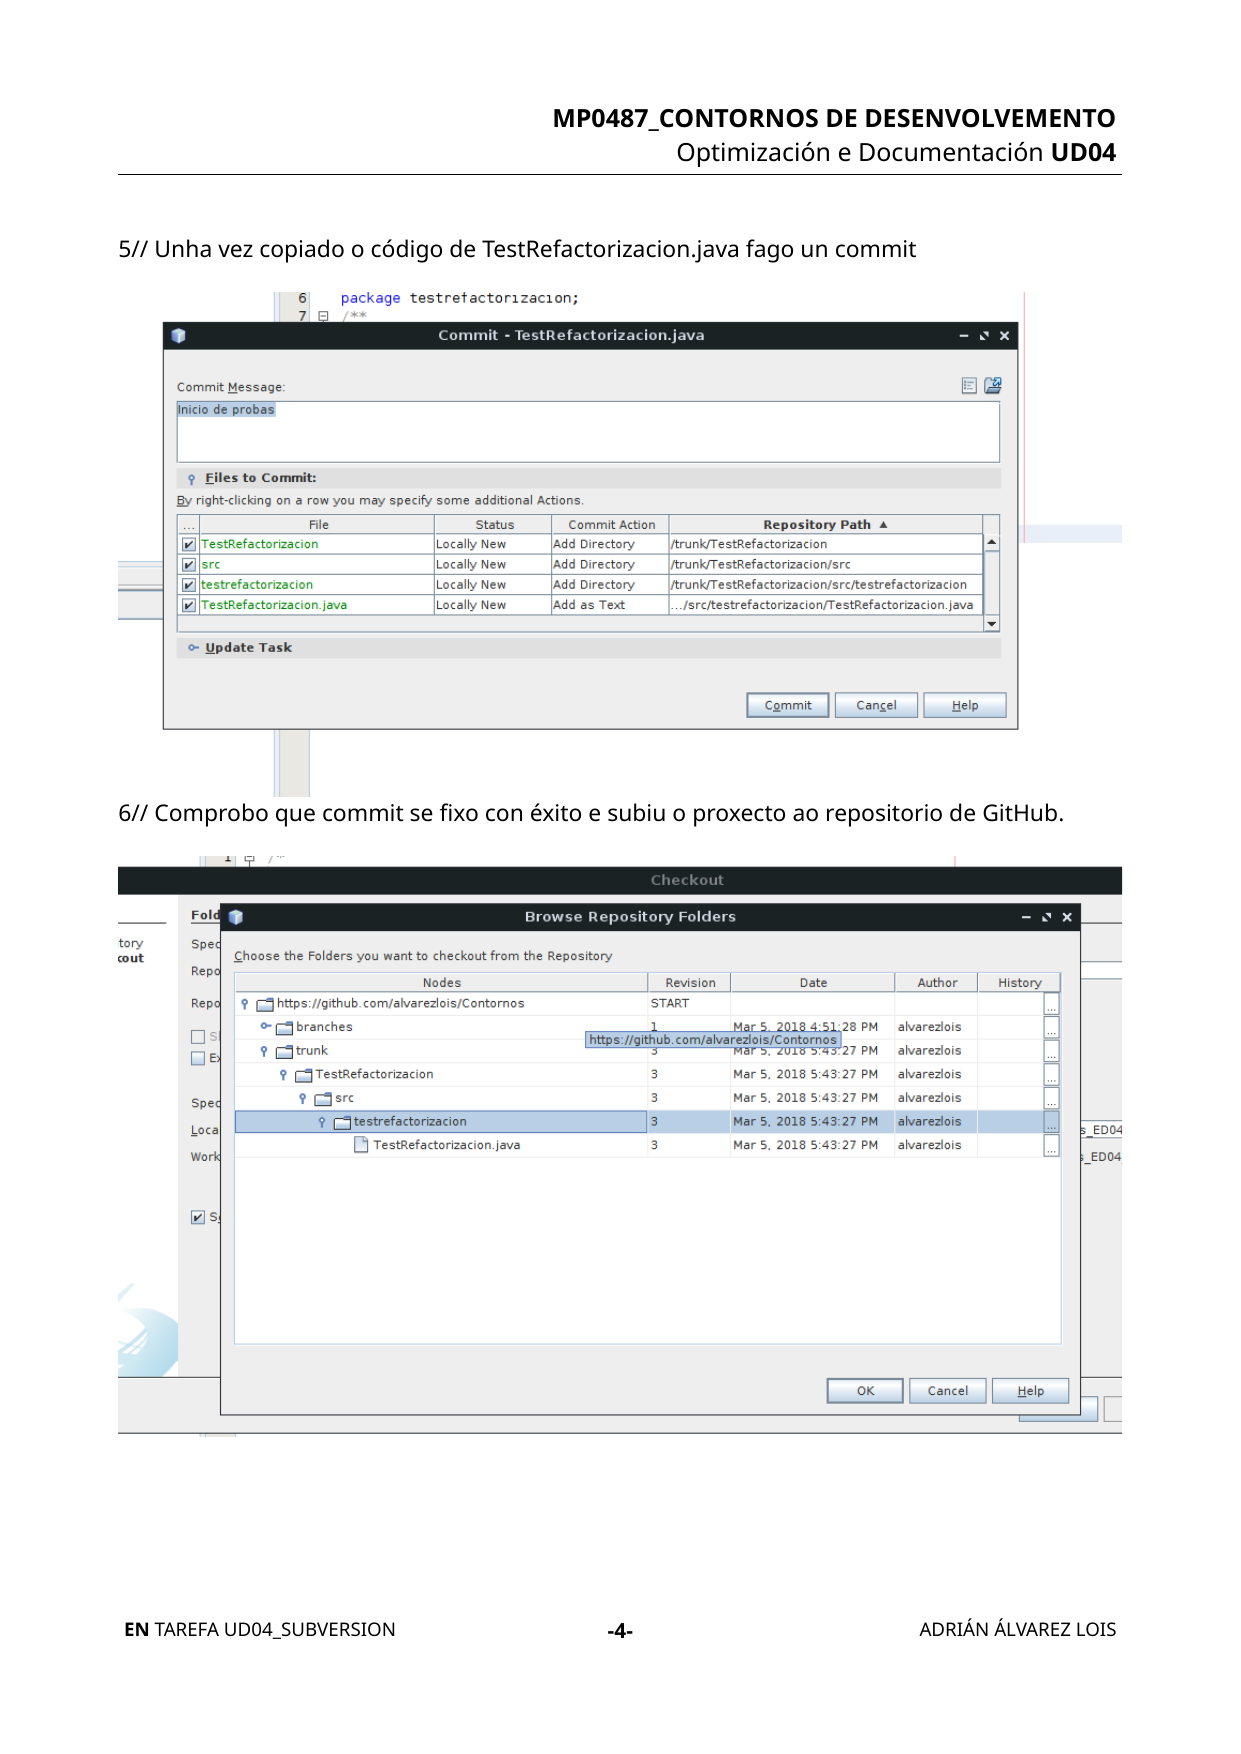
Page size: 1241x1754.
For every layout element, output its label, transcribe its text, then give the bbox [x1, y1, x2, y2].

text 5// Unha vez copiado o código de TestRefactorizacion.java fago un commit [118, 233, 1122, 264]
text 6// Comprobo que commit se fixo con éxito e subiu o proxecto ao repositorio de GitHub. [118, 797, 1122, 828]
picture [118, 292, 1123, 797]
picture [118, 856, 1123, 1437]
